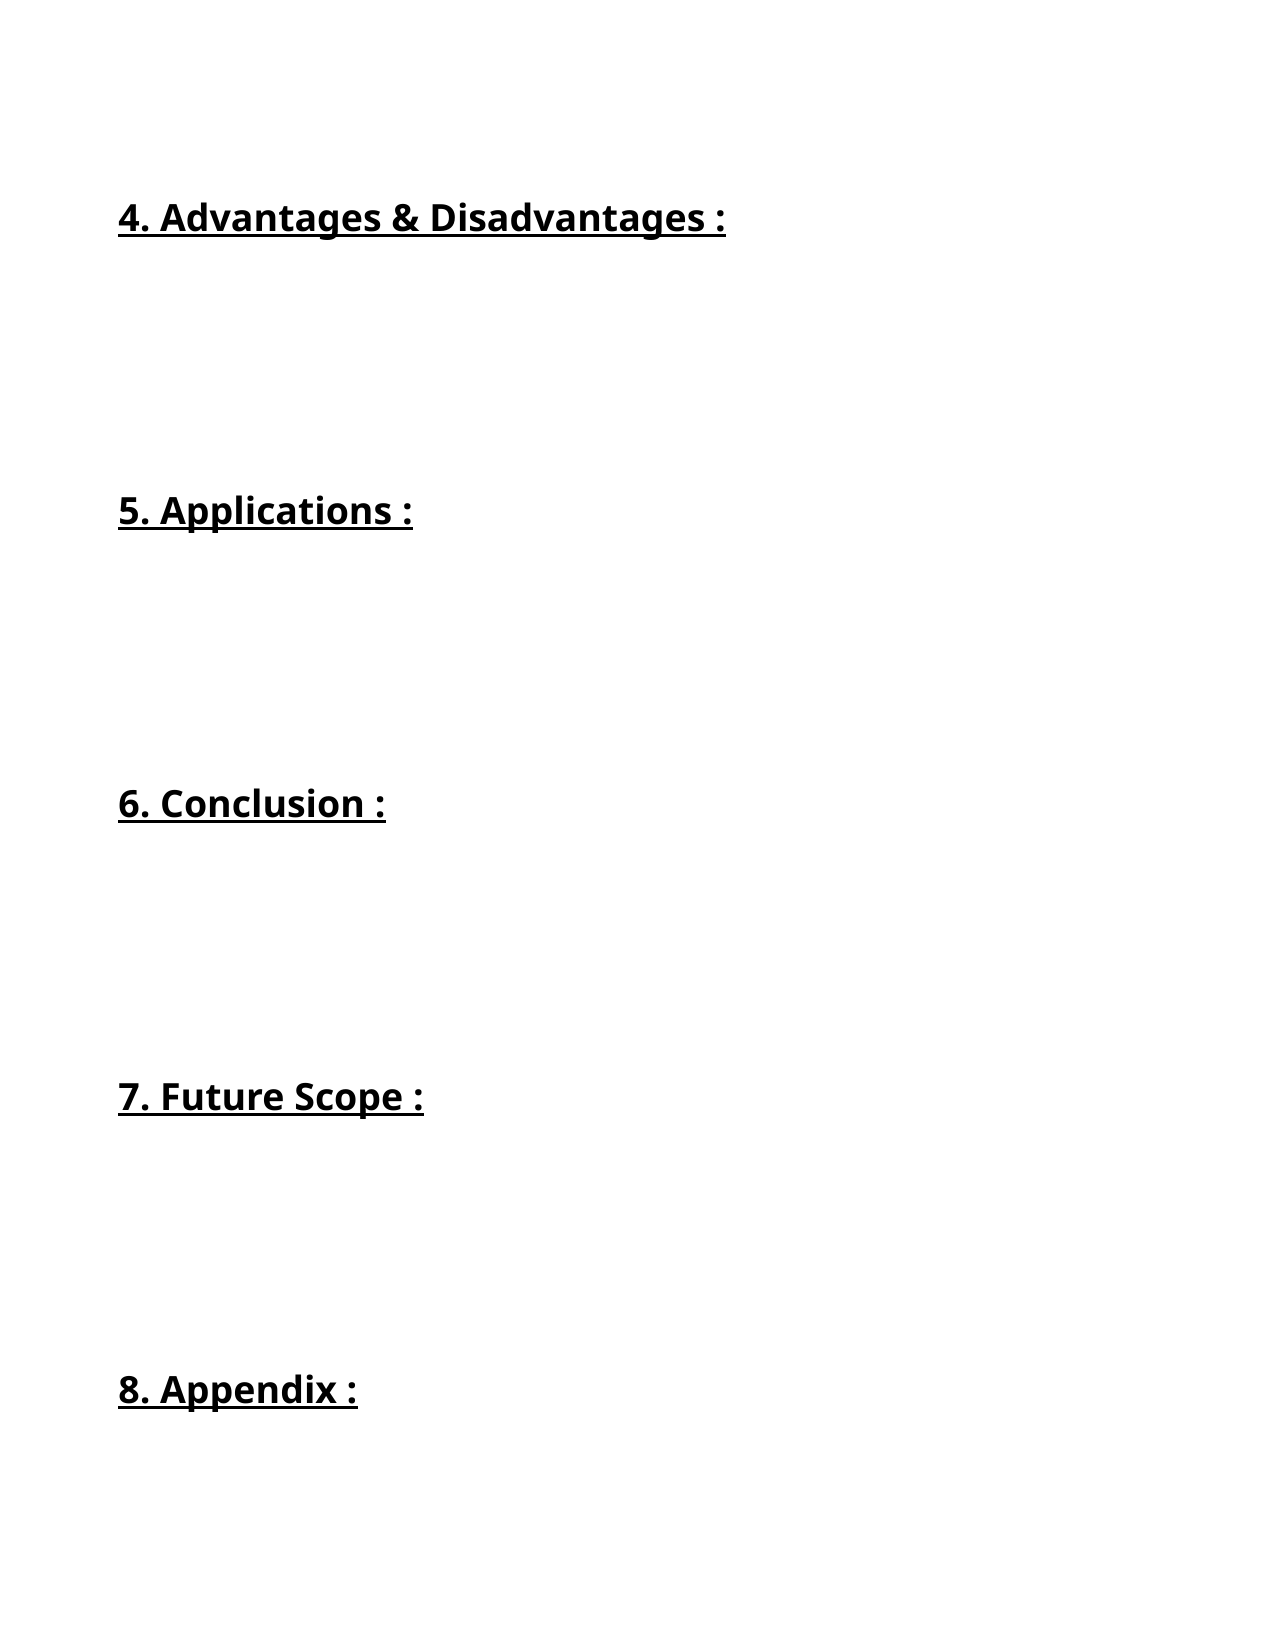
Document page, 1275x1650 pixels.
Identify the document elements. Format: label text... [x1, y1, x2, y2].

text 7. Future Scope : [118, 1070, 1157, 1121]
text 8. Appendix : [118, 1363, 1157, 1414]
text 6. Conclusion : [118, 777, 1157, 828]
text 5. Applications : [118, 484, 1157, 535]
text 4. Advantages & Disadvantages : [118, 191, 1157, 242]
